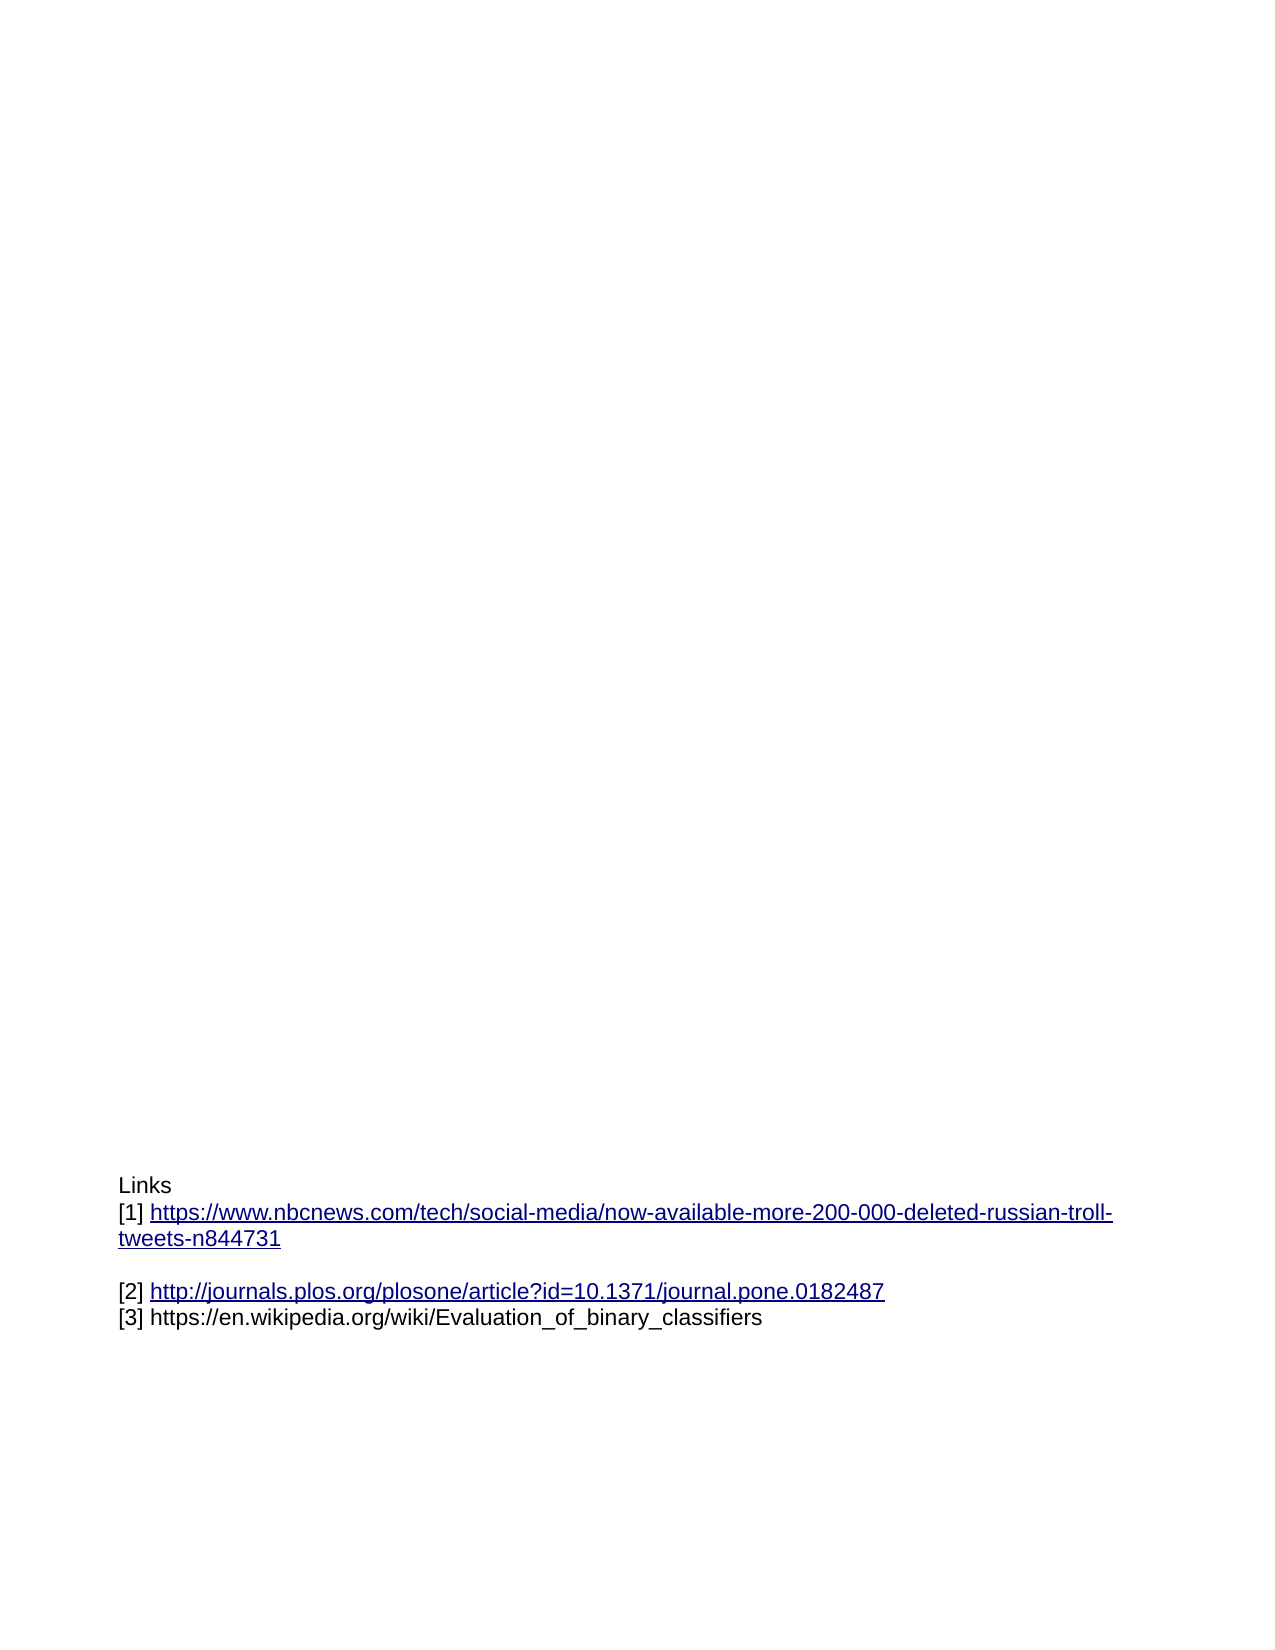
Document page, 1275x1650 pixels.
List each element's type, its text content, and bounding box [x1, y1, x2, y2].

text [2] http://journals.plos.org/plosone/article?id=10.1371/journal.pone.0182487 [118, 1278, 1157, 1304]
text [3] https://en.wikipedia.org/wiki/Evaluation_of_binary_classifiers [118, 1304, 1157, 1330]
text Links [1] https://www.nbcnews.com/tech/social-media/now-available-more-200-000-deleted-russian-troll-tweets-n844731 [118, 1172, 1157, 1251]
